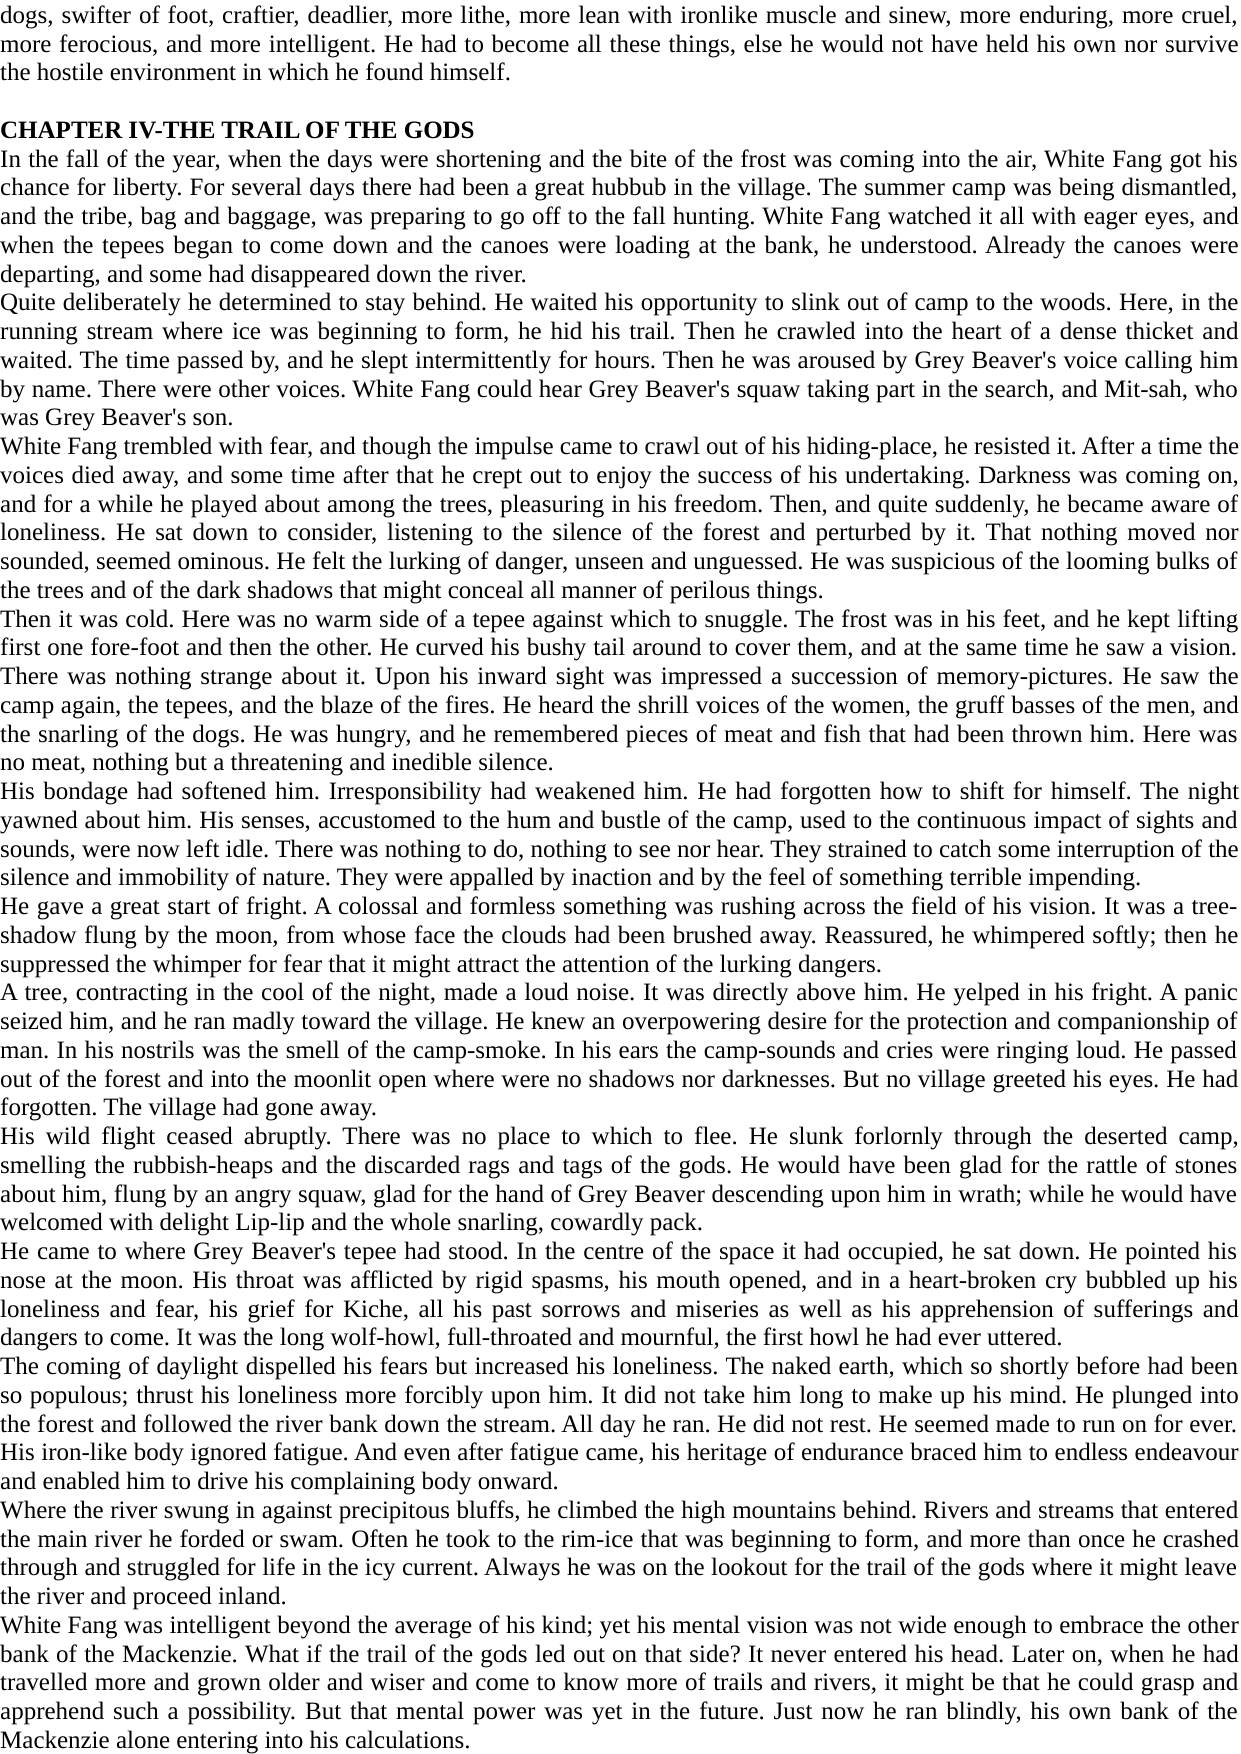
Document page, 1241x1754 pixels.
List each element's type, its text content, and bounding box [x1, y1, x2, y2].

text White Fang was intelligent beyond the average of his kind; yet his mental vision was not wide enough to embrace the other bank of the Mackenzie. What if the trail of the gods led out on that side? It never entered his head. Later on, when he had travelled more and grown older and wiser and come to know more of trails and rivers, it might be that he could grasp and apprehend such a possibility. But that mental power was yet in the future. Just now he ran blindly, his own bank of the Mackenzie alone entering into his calculations. [0, 1610, 1240, 1754]
text White Fang trembled with fear, and though the impulse came to crawl out of his hiding-place, he resisted it. After a time the voices died away, and some time after that he crept out to enjoy the success of his undertaking. Darkness was coming on, and for a while he played about among the trees, pleasuring in his freedom. Then, and quite suddenly, he became aware of loneliness. He sat down to consider, listening to the silence of the forest and perturbed by it. That nothing moved nor sounded, seemed ominous. He felt the lurking of danger, unseen and unguessed. He was suspicious of the looming bulks of the trees and of the dark shadows that might conceal all manner of perilous things. [0, 431, 1240, 604]
text The coming of daylight dispelled his fears but increased his loneliness. The naked earth, which so shortly before had been so populous; thrust his loneliness more forcibly upon him. It did not take him long to make up his mind. He plunged into the forest and followed the river bank down the stream. All day he ran. He did not rest. He seemed made to run on for ever. His iron-like body ignored fatigue. And even after fatigue came, his heritage of endurance braced him to endless endeavour and enabled him to drive his complaining body onward. [0, 1351, 1240, 1495]
text His bondage had softened him. Irresponsibility had weakened him. He had forgotten how to shift for himself. The night yawned about him. His senses, accustomed to the hum and bustle of the camp, used to the continuous impact of sights and sounds, were now left idle. There was nothing to do, nothing to see nor hear. They strained to catch some interruption of the silence and immobility of nature. They were appalled by inaction and by the feel of something terrible impending. [0, 776, 1240, 891]
text In the fall of the year, when the days were shortening and the bite of the frost was coming into the air, White Fang got his chance for liberty. For several days there had been a great hubbub in the village. The summer camp was being dismantled, and the tribe, bag and baggage, was preparing to go off to the fall hunting. White Fang watched it all with eager eyes, and when the tepees began to come down and the canoes were loading at the bank, he understood. Already the canoes were departing, and some had disappeared down the river. [0, 144, 1240, 287]
text Where the river swung in against precipitous bluffs, he climbed the high mountains behind. Rivers and streams that entered the main river he forded or swam. Often he took to the rim-ice that was beginning to form, and more than once he crashed through and struggled for life in the icy current. Always he was on the lookout for the trail of the gods where it might leave the river and proceed inland. [0, 1495, 1240, 1610]
text A tree, contracting in the cool of the night, made a loud noise. It was directly above him. He yelped in his fright. A panic seized him, and he ran madly toward the village. He knew an overpowering desire for the protection and companionship of man. In his nostrils was the smell of the camp-smoke. In his ears the camp-sounds and cries were ringing loud. He passed out of the forest and into the moonlit open where were no shadows nor darknesses. But no village greeted his eyes. He had forgotten. The village had gone away. [0, 977, 1240, 1121]
text He gave a great start of fright. A colossal and formless something was rushing across the field of his vision. It was a tree-shadow flung by the moon, from whose face the clouds had been brushed away. Reassured, he whimpered softly; then he suppressed the whimper for fear that it might attract the attention of the lurking dangers. [0, 891, 1240, 977]
subtitle CHAPTER IV-THE TRAIL OF THE GODS [0, 115, 1240, 144]
text dogs, swifter of foot, craftier, deadlier, more lithe, more lean with ironlike muscle and sinew, more enduring, more cruel, more ferocious, and more intelligent. He had to become all these things, else he would not have held his own nor survive the hostile environment in which he found himself. [0, 0, 1240, 86]
text Then it was cold. Here was no warm side of a tepee against which to snuggle. The frost was in his feet, and he kept lifting first one fore-foot and then the other. He curved his bushy tail around to cover them, and at the same time he saw a vision. There was nothing strange about it. Upon his inward sight was impressed a succession of memory-pictures. He saw the camp again, the tepees, and the blaze of the fires. He heard the shrill voices of the women, the gruff basses of the men, and the snarling of the dogs. He was hungry, and he remembered pieces of meat and fish that had been thrown him. Here was no meat, nothing but a threatening and inedible silence. [0, 604, 1240, 776]
text Quite deliberately he determined to stay behind. He waited his opportunity to slink out of camp to the woods. Here, in the running stream where ice was beginning to form, he hid his trail. Then he crawled into the heart of a dense thicket and waited. The time passed by, and he slept intermittently for hours. Then he was aroused by Grey Beaver's voice calling him by name. There were other voices. White Fang could hear Grey Beaver's squaw taking part in the search, and Mit-sah, who was Grey Beaver's son. [0, 287, 1240, 431]
text His wild flight ceased abruptly. There was no place to which to flee. He slunk forlornly through the deserted camp, smelling the rubbish-heaps and the discarded rags and tags of the gods. He would have been glad for the rattle of stones about him, flung by an angry squaw, glad for the hand of Grey Beaver descending upon him in wrath; while he would have welcomed with delight Lip-lip and the whole snarling, cowardly pack. [0, 1121, 1240, 1236]
text He came to where Grey Beaver's tepee had stood. In the centre of the space it had occupied, he sat down. He pointed his nose at the moon. His throat was afflicted by rigid spasms, his mouth opened, and in a heart-broken cry bubbled up his loneliness and fear, his grief for Kiche, all his past sorrows and miseries as well as his apprehension of sufferings and dangers to come. It was the long wolf-howl, full-throated and mournful, the first howl he had ever uttered. [0, 1236, 1240, 1351]
